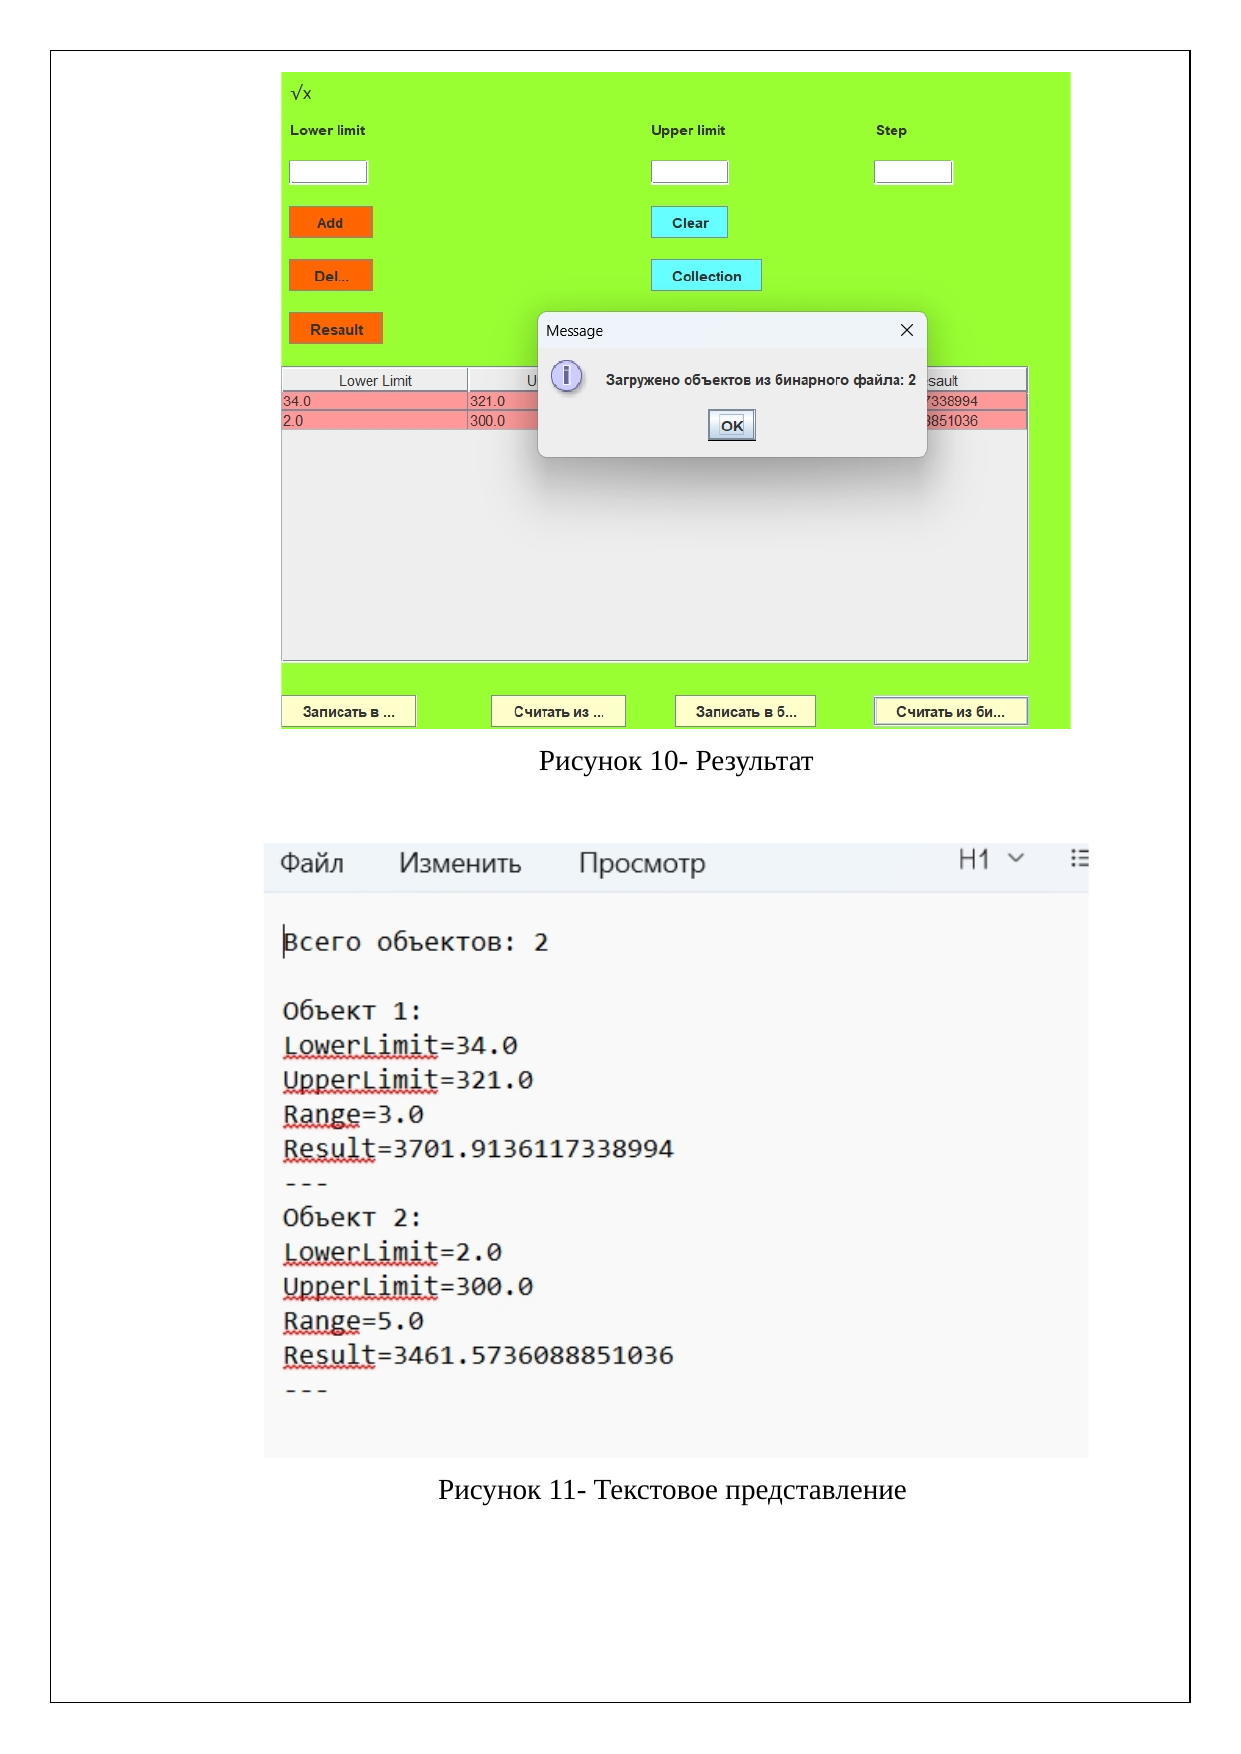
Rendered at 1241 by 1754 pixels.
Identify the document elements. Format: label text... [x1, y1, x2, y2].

text Рисунок 11- Текстовое представление [118, 1472, 1168, 1506]
text Рисунок 10- Результат [118, 743, 1168, 777]
